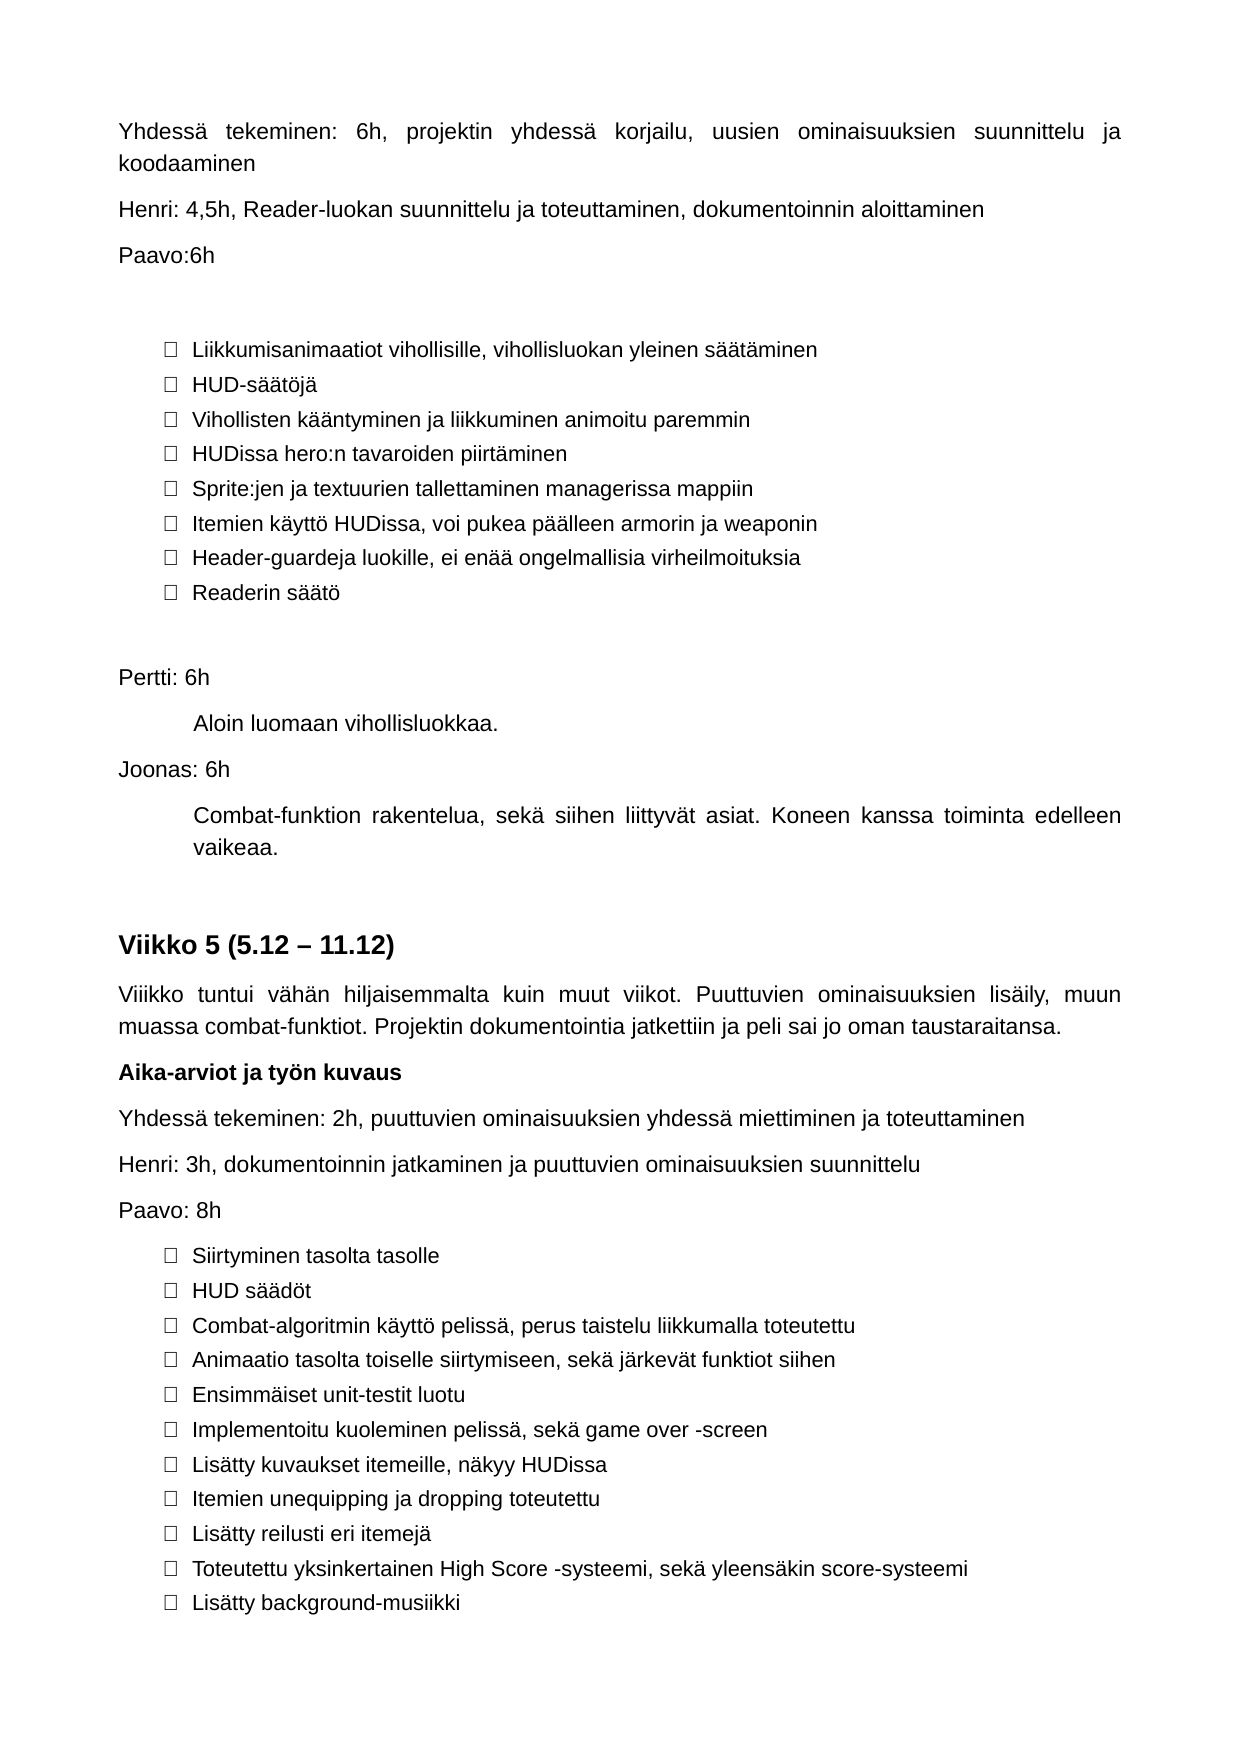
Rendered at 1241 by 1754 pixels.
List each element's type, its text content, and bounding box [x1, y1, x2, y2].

list Lisätty kuvaukset itemeille, näkyy HUDissa [162, 1451, 1122, 1477]
text Viikko 5 (5.12 – 11.12) [118, 929, 1122, 960]
list HUD säädöt [162, 1278, 1122, 1303]
text Yhdessä tekeminen: 6h, projektin yhdessä korjailu, uusien ominaisuuksien suunnittelu ja koodaaminen [118, 118, 1122, 176]
list Ensimmäiset unit-testit luotu [162, 1382, 1122, 1407]
text Henri: 4,5h, Reader-luokan suunnittelu ja toteuttaminen, dokumentoinnin aloittaminen [118, 196, 1122, 222]
text Joonas: 6h [118, 756, 1122, 782]
list HUD-säätöjä [162, 372, 1122, 397]
text Combat-funktion rakentelua, sekä siihen liittyvät asiat. Koneen kanssa toiminta edelleen vaikeaa. [193, 802, 1122, 860]
text Yhdessä tekeminen: 2h, puuttuvien ominaisuuksien yhdessä miettiminen ja toteuttaminen [118, 1105, 1122, 1131]
list Lisätty reilusti eri itemejä [162, 1521, 1122, 1546]
text Aloin luomaan vihollisluokkaa. [118, 710, 1122, 736]
text Paavo: 8h [118, 1197, 1122, 1223]
text Viiikko tuntui vähän hiljaisemmalta kuin muut viikot. Puuttuvien ominaisuuksien lisäily, muun muassa combat-funktiot. Projektin dokumentointia jatkettiin ja peli sai jo oman taustaraitansa. [118, 981, 1122, 1039]
list Combat-algoritmin käyttö pelissä, perus taistelu liikkumalla toteutettu [162, 1313, 1122, 1338]
list Liikkumisanimaatiot vihollisille, vihollisluokan yleinen säätäminen [162, 337, 1122, 362]
text Paavo:6h [118, 242, 1122, 268]
list HUDissa hero:n tavaroiden piirtäminen [162, 441, 1122, 466]
list Lisätty background-musiikki [162, 1590, 1122, 1615]
list Header-guardeja luokille, ei enää ongelmallisia virheilmoituksia [162, 545, 1122, 571]
list Itemien käyttö HUDissa, voi pukea päälleen armorin ja weaponin [162, 511, 1122, 536]
list Animaatio tasolta toiselle siirtymiseen, sekä järkevät funktiot siihen [162, 1347, 1122, 1373]
text Aika-arviot ja työn kuvaus [118, 1059, 1122, 1085]
text Henri: 3h, dokumentoinnin jatkaminen ja puuttuvien ominaisuuksien suunnittelu [118, 1151, 1122, 1177]
list Implementoitu kuoleminen pelissä, sekä game over -screen [162, 1417, 1122, 1442]
list Itemien unequipping ja dropping toteutettu [162, 1486, 1122, 1511]
text Pertti: 6h [118, 664, 1122, 690]
list Vihollisten kääntyminen ja liikkuminen animoitu paremmin [162, 407, 1122, 432]
list Toteutettu yksinkertainen High Score -systeemi, sekä yleensäkin score-systeemi [162, 1556, 1122, 1581]
list Siirtyminen tasolta tasolle [162, 1243, 1122, 1268]
list Sprite:jen ja textuurien tallettaminen managerissa mappiin [162, 476, 1122, 501]
list Readerin säätö [162, 580, 1122, 605]
